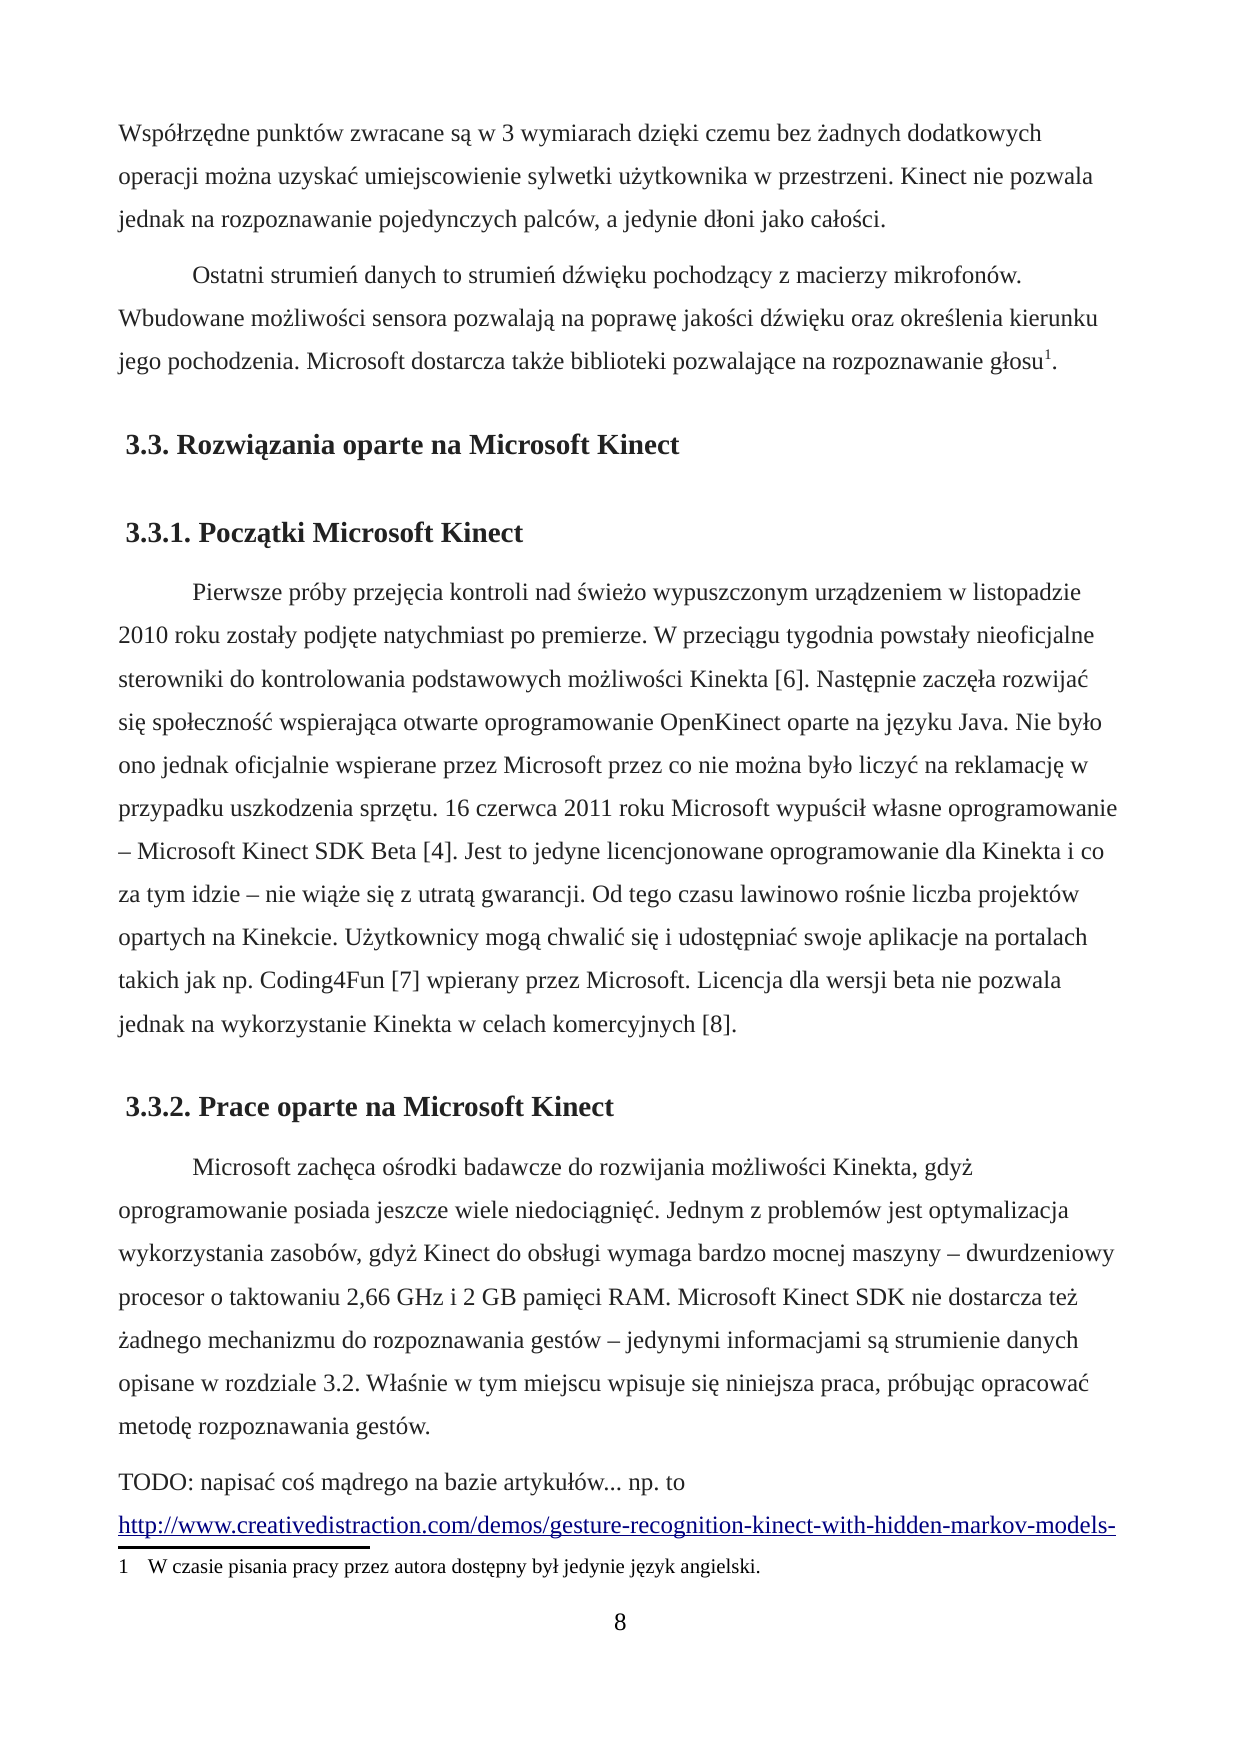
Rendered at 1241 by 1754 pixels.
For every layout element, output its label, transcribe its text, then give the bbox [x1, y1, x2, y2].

text Współrzędne punktów zwracane są w 3 wymiarach dzięki czemu bez żadnych dodatkowych operacji można uzyskać umiejscowienie sylwetki użytkownika w przestrzeni. Kinect nie pozwala jednak na rozpoznawanie pojedynczych palców, a jedynie dłoni jako całości. [118, 118, 1122, 233]
text W czasie pisania pracy przez autora dostępny był jedynie język angielski. [118, 1553, 1122, 1578]
subtitle Prace oparte na Microsoft Kinect [118, 1089, 1122, 1123]
text Pierwsze próby przejęcia kontroli nad świeżo wypuszczonym urządzeniem w listopadzie 2010 roku zostały podjęte natychmiast po premierze. W przeciągu tygodnia powstały nieoficjalne sterowniki do kontrolowania podstawowych możliwości Kinekta [6]. Następnie zaczęła rozwijać się społeczność wspierająca otwarte oprogramowanie OpenKinect oparte na języku Java. Nie było ono jednak oficjalnie wspierane przez Microsoft przez co nie można było liczyć na reklamację w przypadku uszkodzenia sprzętu. 16 czerwca 2011 roku Microsoft wypuścił własne oprogramowanie – Microsoft Kinect SDK Beta [4]. Jest to jedyne licencjonowane oprogramowanie dla Kinekta i co za tym idzie – nie wiąże się z utratą gwarancji. Od tego czasu lawinowo rośnie liczba projektów opartych na Kinekcie. Użytkownicy mogą chwalić się i udostępniać swoje aplikacje na portalach takich jak np. Coding4Fun [7] wpierany przez Microsoft. Licencja dla wersji beta nie pozwala jednak na wykorzystanie Kinekta w celach komercyjnych [8]. [118, 577, 1122, 1037]
subtitle Rozwiązania oparte na Microsoft Kinect [118, 427, 1122, 460]
text TODO: napisać coś mądrego na bazie artykułów... np. to http://www.creativedistraction.com/demos/gesture-recognition-kinect-with-hidden-markov-models- [118, 1467, 1122, 1538]
text Ostatni strumień danych to strumień dźwięku pochodzący z macierzy mikrofonów. Wbudowane możliwości sensora pozwalają na poprawę jakości dźwięku oraz określenia kierunku jego pochodzenia. Microsoft dostarcza także biblioteki pozwalające na rozpoznawanie głosu. [118, 260, 1122, 375]
subtitle Początki Microsoft Kinect [118, 515, 1122, 548]
text Microsoft zachęca ośrodki badawcze do rozwijania możliwości Kinekta, gdyż oprogramowanie posiada jeszcze wiele niedociągnięć. Jednym z problemów jest optymalizacja wykorzystania zasobów, gdyż Kinect do obsługi wymaga bardzo mocnej maszyny – dwurdzeniowy procesor o taktowaniu 2,66 GHz i 2 GB pamięci RAM. Microsoft Kinect SDK nie dostarcza też żadnego mechanizmu do rozpoznawania gestów – jedynymi informacjami są strumienie danych opisane w rozdziale 3.2. Właśnie w tym miejscu wpisuje się niniejsza praca, próbując opracować metodę rozpoznawania gestów. [118, 1152, 1122, 1440]
